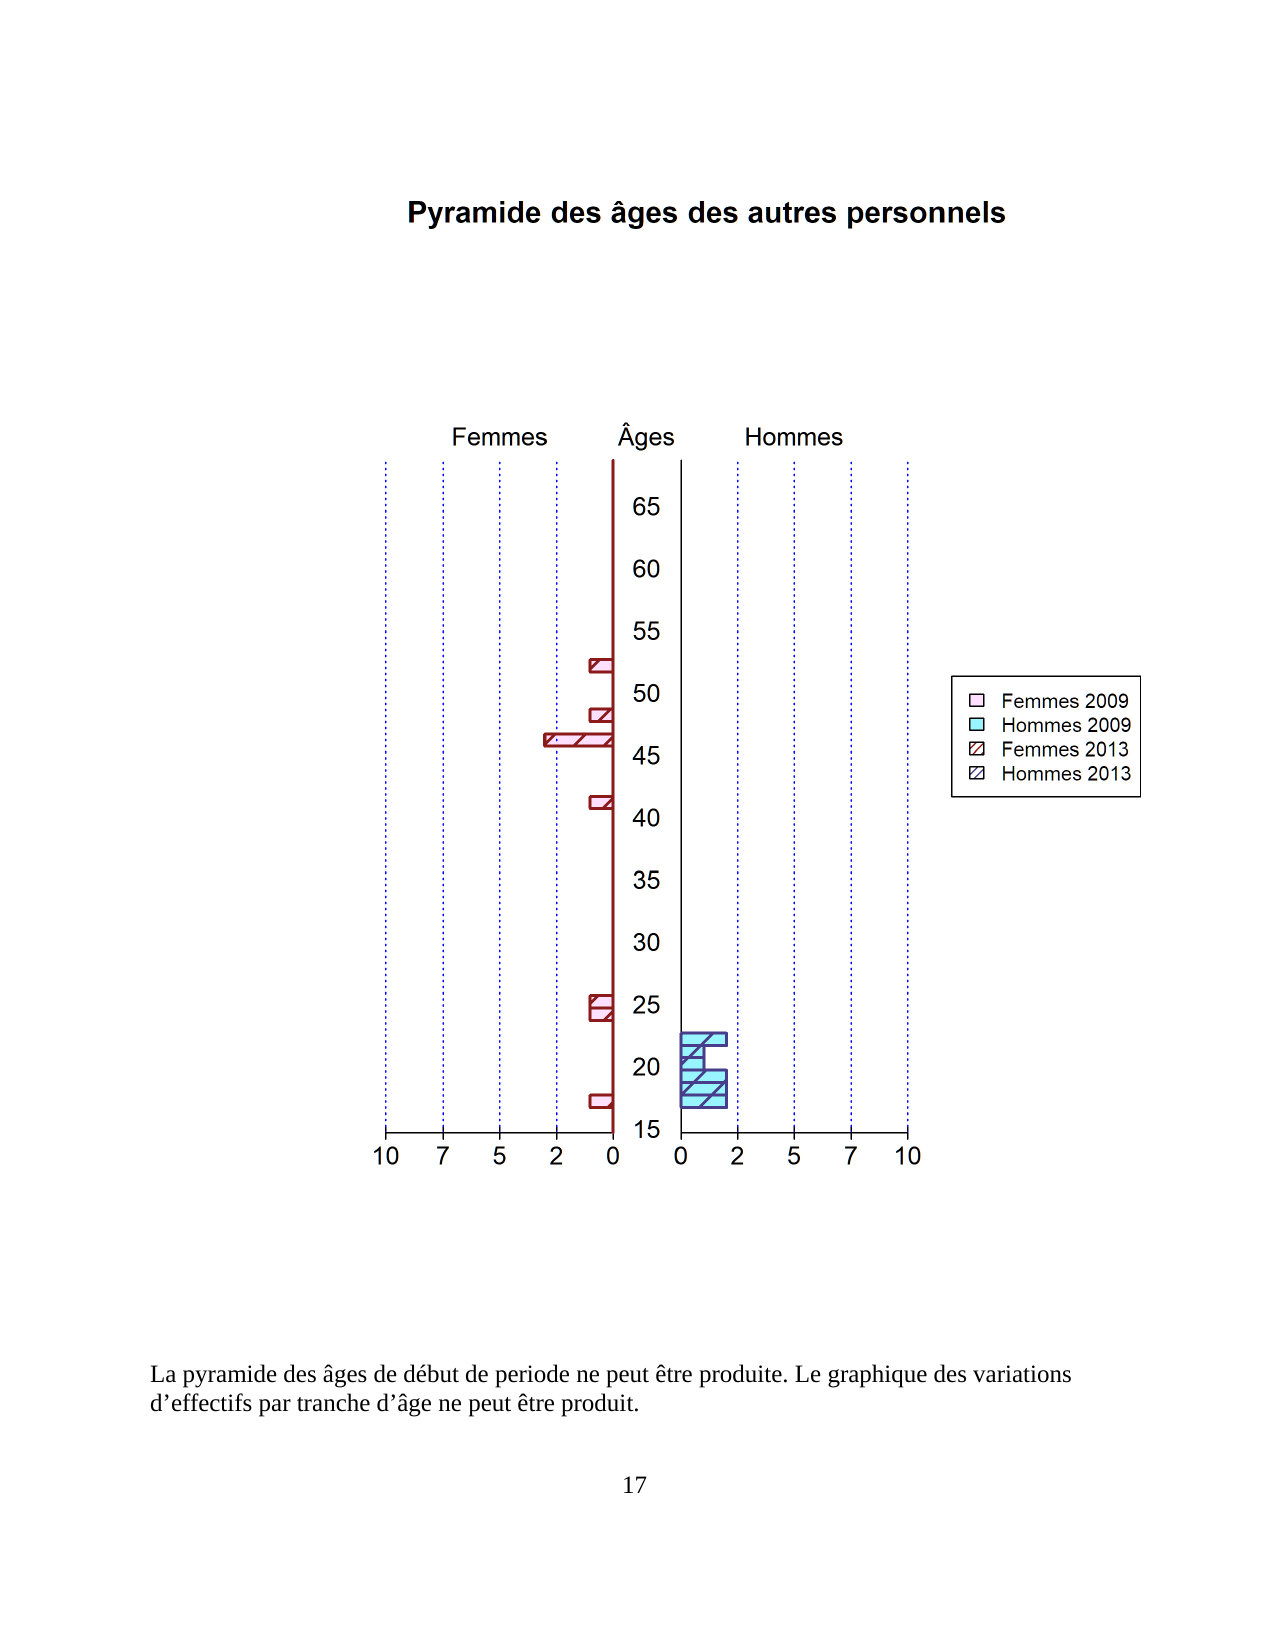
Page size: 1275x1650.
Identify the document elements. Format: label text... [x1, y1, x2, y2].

text La pyramide des âges de début de periode ne peut être produite. Le graphique des variations d’effectifs par tranche d’âge ne peut être produit. [150, 1354, 1125, 1417]
picture [150, 150, 1204, 1354]
